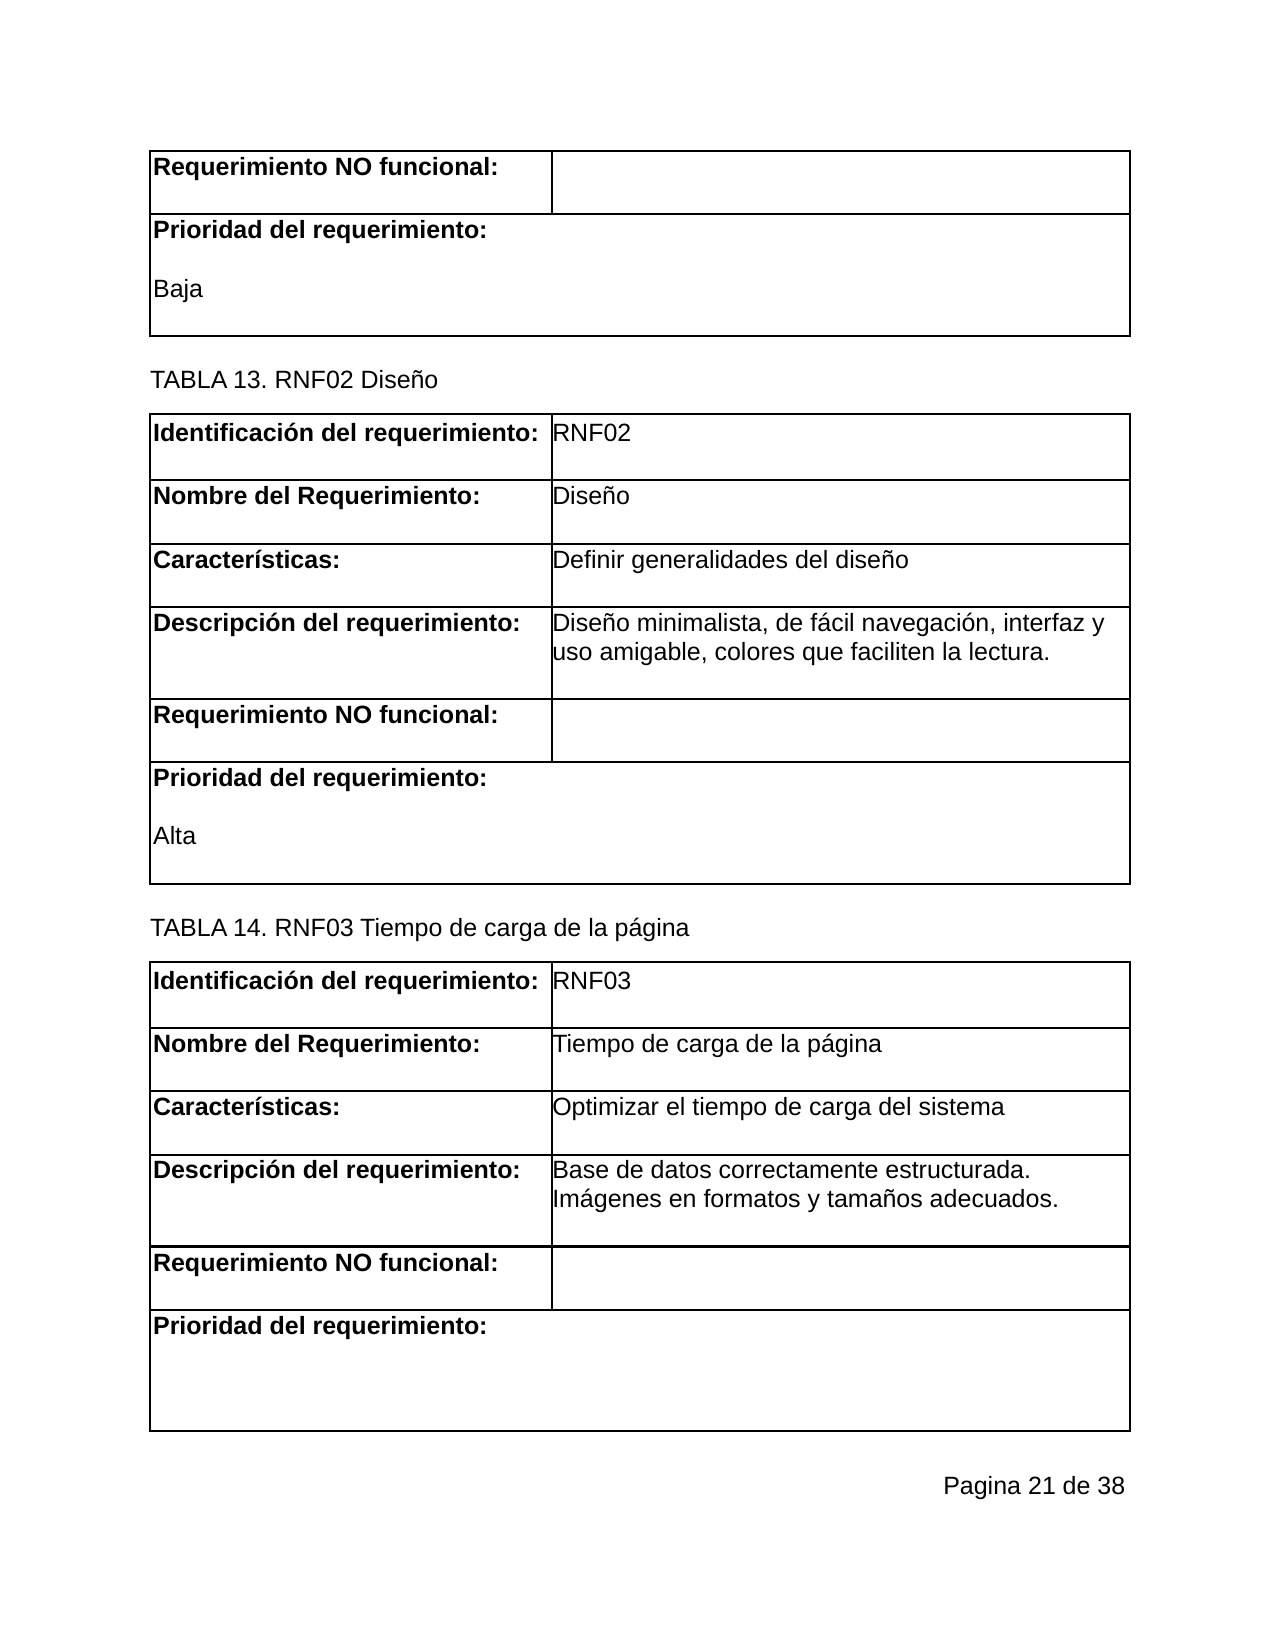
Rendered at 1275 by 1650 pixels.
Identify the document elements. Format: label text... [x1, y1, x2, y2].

table_cell Requerimiento NO funcional: [151, 152, 551, 213]
table_header Identificación del requerimiento: [151, 963, 551, 1027]
table_cell Prioridad del requerimiento: [151, 1311, 1129, 1430]
table_cell Características: [151, 545, 551, 606]
table_header RNF02 [553, 415, 1129, 479]
table_cell Prioridad del requerimiento: Baja [151, 215, 1129, 335]
table_cell [553, 700, 1129, 761]
table_header Identificación del requerimiento: [151, 415, 551, 479]
table_cell [553, 152, 1129, 213]
table_cell Base de datos correctamente estructurada. Imágenes en formatos y tamaños adecuados. [553, 1156, 1129, 1245]
table_cell [553, 1248, 1129, 1309]
table_cell Descripción del requerimiento: [151, 608, 551, 698]
table_cell Definir generalidades del diseño [553, 545, 1129, 606]
table_cell Tiempo de carga de la página [553, 1029, 1129, 1090]
table_cell Requerimiento NO funcional: [151, 700, 551, 761]
table_cell Descripción del requerimiento: [151, 1156, 551, 1245]
table_cell Características: [151, 1092, 551, 1153]
table_cell Diseño [553, 481, 1129, 542]
table_cell Optimizar el tiempo de carga del sistema [553, 1092, 1129, 1153]
text TABLA 13. RNF02 Diseño [150, 366, 1125, 394]
table_cell Prioridad del requerimiento: Alta [151, 763, 1129, 882]
table_cell Diseño minimalista, de fácil navegación, interfaz y uso amigable, colores que faciliten la lectura. [553, 608, 1129, 698]
text TABLA 14. RNF03 Tiempo de carga de la página [150, 913, 1125, 942]
table_cell Nombre del Requerimiento: [151, 481, 551, 542]
table_cell Requerimiento NO funcional: [151, 1248, 551, 1309]
table_cell Nombre del Requerimiento: [151, 1029, 551, 1090]
table_header RNF03 [553, 963, 1129, 1027]
